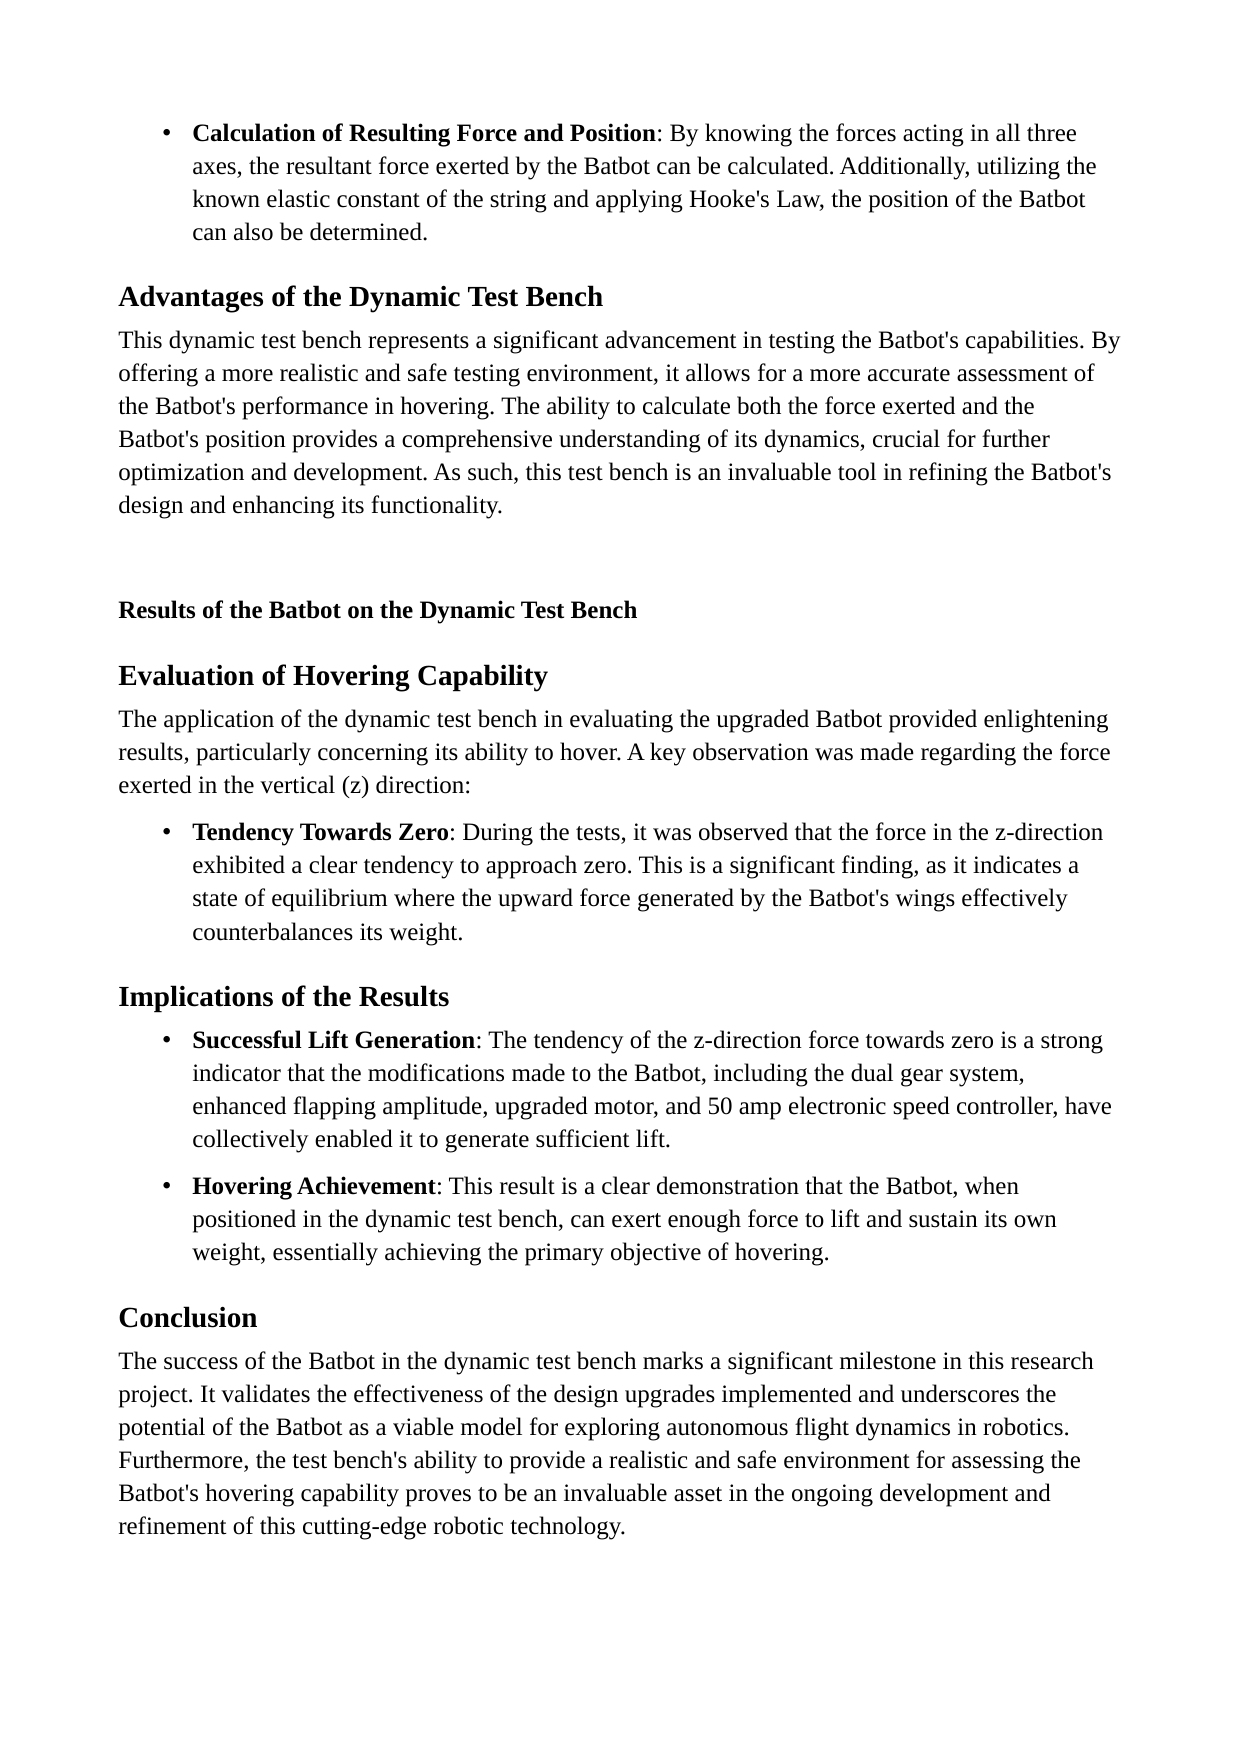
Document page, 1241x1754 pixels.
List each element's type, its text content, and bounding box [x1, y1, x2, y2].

list Hovering Achievement: This result is a clear demonstration that the Batbot, when positioned in the dynamic test bench, can exert enough force to lift and sustain its own weight, essentially achieving the primary objective of hovering. [162, 1171, 1122, 1266]
text The success of the Batbot in the dynamic test bench marks a significant milestone in this research project. It validates the effectiveness of the design upgrades implemented and underscores the potential of the Batbot as a viable model for exploring autonomous flight dynamics in robotics. Furthermore, the test bench's ability to provide a realistic and safe environment for assessing the Batbot's hovering capability proves to be an invaluable asset in the ongoing development and refinement of this cutting-edge robotic technology. [118, 1346, 1122, 1539]
list Tendency Towards Zero: During the tests, it was observed that the force in the z-direction exhibited a clear tendency to approach zero. This is a significant finding, as it indicates a state of equilibrium where the upward force generated by the Batbot's wings effectively counterbalances its weight. [162, 817, 1122, 945]
subtitle Implications of the Results [118, 979, 1122, 1012]
list Calculation of Resulting Force and Position: By knowing the forces acting in all three axes, the resultant force exerted by the Batbot can be calculated. Additionally, utilizing the known elastic constant of the string and applying Hooke's Law, the position of the Batbot can also be determined. [162, 118, 1122, 246]
text Results of the Batbot on the Dynamic Test Bench [118, 596, 1122, 624]
subtitle Advantages of the Dynamic Test Bench [118, 279, 1122, 313]
subtitle Conclusion [118, 1300, 1122, 1333]
text The application of the dynamic test bench in evaluating the upgraded Batbot provided enlightening results, particularly concerning its ability to hover. A key observation was made regarding the force exerted in the vertical (z) direction: [118, 704, 1122, 799]
list Successful Lift Generation: The tendency of the z-direction force towards zero is a strong indicator that the modifications made to the Batbot, including the dual gear system, enhanced flapping amplitude, upgraded motor, and 50 amp electronic speed controller, have collectively enabled it to generate sufficient lift. [162, 1025, 1122, 1153]
text This dynamic test bench represents a significant advancement in testing the Batbot's capabilities. By offering a more realistic and safe testing environment, it allows for a more accurate assessment of the Batbot's performance in hovering. The ability to calculate both the force exerted and the Batbot's position provides a comprehensive understanding of its dynamics, crucial for further optimization and development. As such, this test bench is an invaluable tool in refining the Batbot's design and enhancing its functionality. [118, 325, 1122, 519]
subtitle Evaluation of Hovering Capability [118, 658, 1122, 691]
